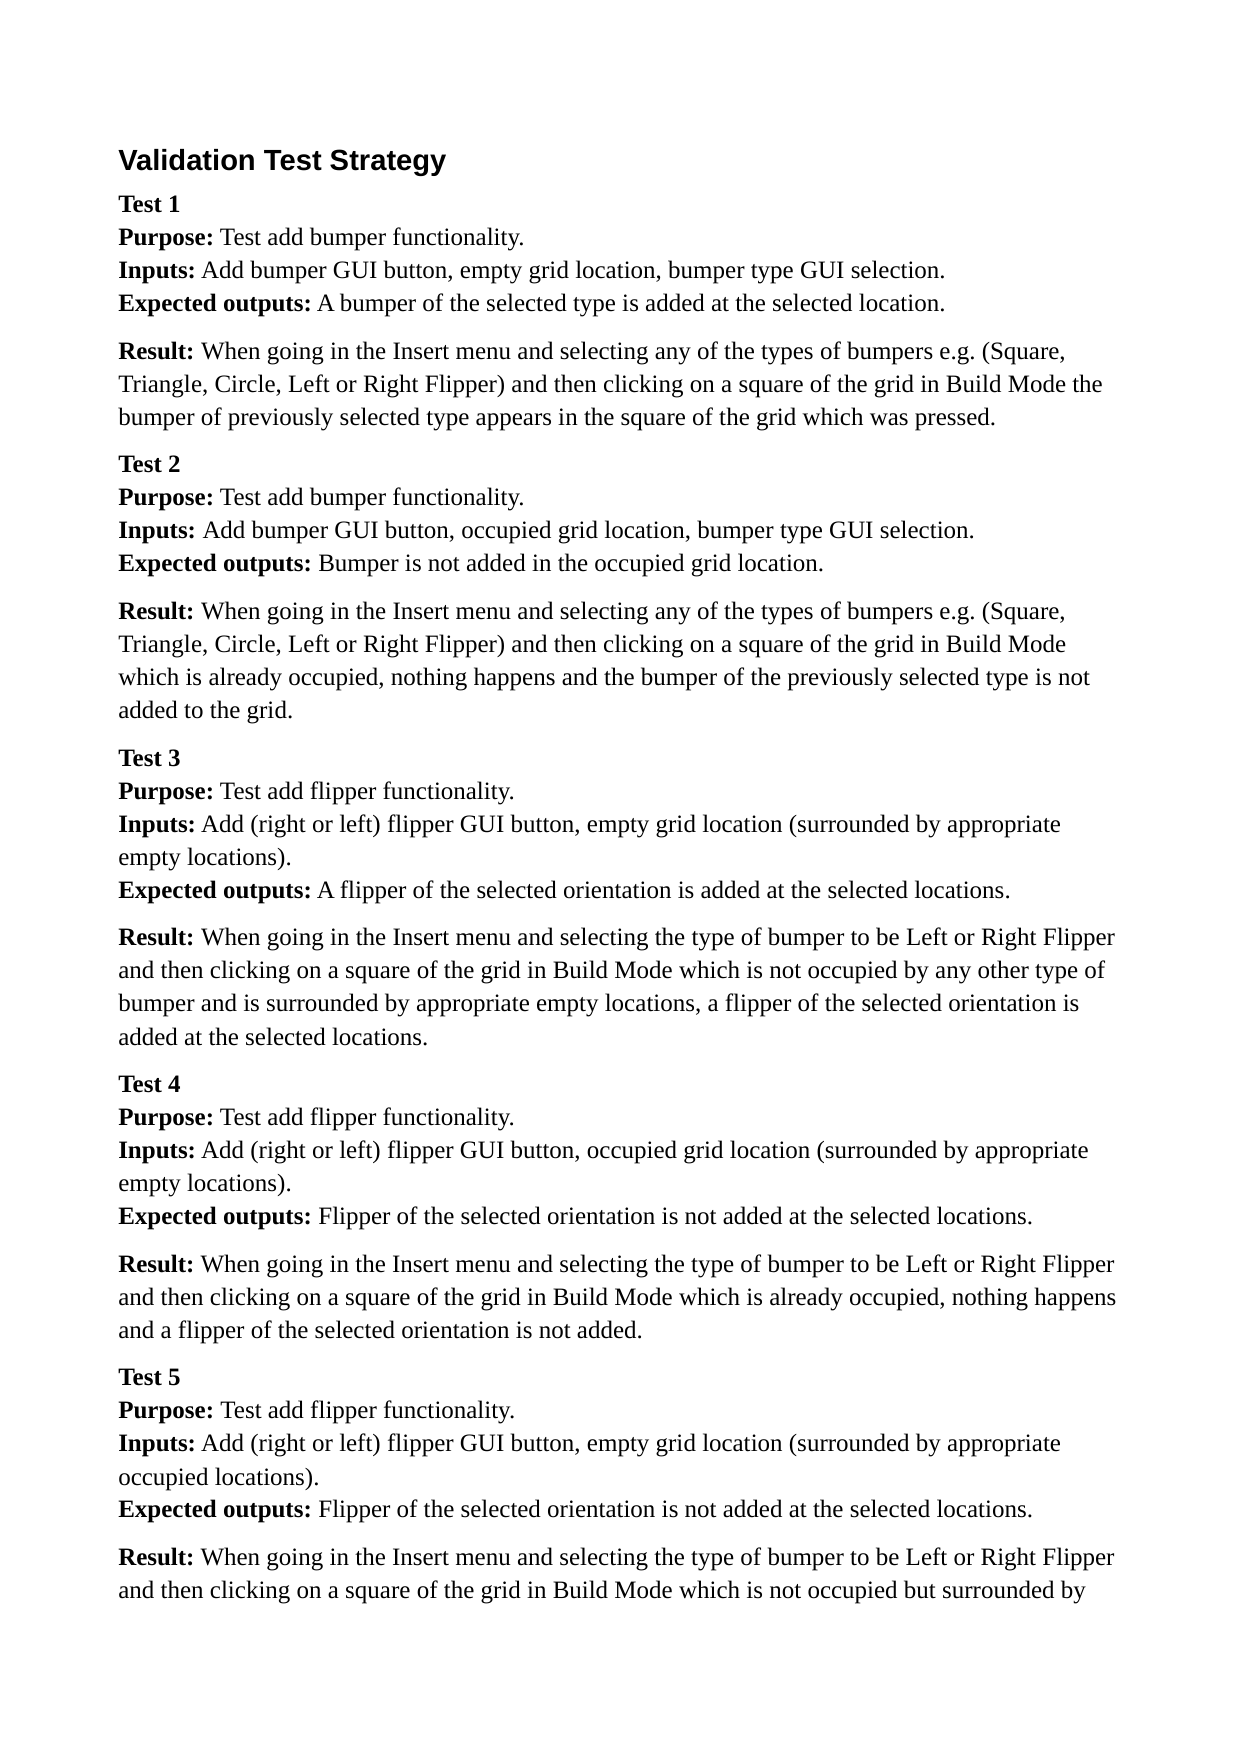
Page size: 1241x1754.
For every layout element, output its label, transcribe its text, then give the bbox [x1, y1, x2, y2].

text Test 4 Purpose: Test add flipper functionality. Inputs: Add (right or left) flipper GUI button, occupied grid location (surrounded by appropriate empty locations). Expected outputs: Flipper of the selected orientation is not added at the selected locations. [118, 1069, 1122, 1230]
text Test 5 Purpose: Test add flipper functionality. Inputs: Add (right or left) flipper GUI button, empty grid location (surrounded by appropriate occupied locations). Expected outputs: Flipper of the selected orientation is not added at the selected locations. [118, 1362, 1122, 1523]
text Result: When going in the Insert menu and selecting the type of bumper to be Left or Right Flipper and then clicking on a square of the grid in Build Mode which is not occupied by any other type of bumper and is surrounded by appropriate empty locations, a flipper of the selected orientation is added at the selected locations. [118, 922, 1122, 1050]
text Result: When going in the Insert menu and selecting any of the types of bumpers e.g. (Square, Triangle, Circle, Left or Right Flipper) and then clicking on a square of the grid in Build Mode which is already occupied, nothing happens and the bumper of the previously selected type is not added to the grid. [118, 596, 1122, 724]
text Test 3 Purpose: Test add flipper functionality. Inputs: Add (right or left) flipper GUI button, empty grid location (surrounded by appropriate empty locations). Expected outputs: A flipper of the selected orientation is added at the selected locations. [118, 743, 1122, 904]
text Test 2 Purpose: Test add bumper functionality. Inputs: Add bumper GUI button, occupied grid location, bumper type GUI selection. Expected outputs: Bumper is not added in the occupied grid location. [118, 449, 1122, 577]
text Test 1 Purpose: Test add bumper functionality. Inputs: Add bumper GUI button, empty grid location, bumper type GUI selection. Expected outputs: A bumper of the selected type is added at the selected location. [118, 189, 1122, 317]
text Result: When going in the Insert menu and selecting the type of bumper to be Left or Right Flipper and then clicking on a square of the grid in Build Mode which is already occupied, nothing happens and a flipper of the selected orientation is not added. [118, 1249, 1122, 1344]
subtitle Validation Test Strategy [118, 143, 1122, 177]
text Result: When going in the Insert menu and selecting the type of bumper to be Left or Right Flipper and then clicking on a square of the grid in Build Mode which is not occupied but surrounded by [118, 1542, 1122, 1604]
text Result: When going in the Insert menu and selecting any of the types of bumpers e.g. (Square, Triangle, Circle, Left or Right Flipper) and then clicking on a square of the grid in Build Mode the bumper of previously selected type appears in the square of the grid which was pressed. [118, 336, 1122, 431]
